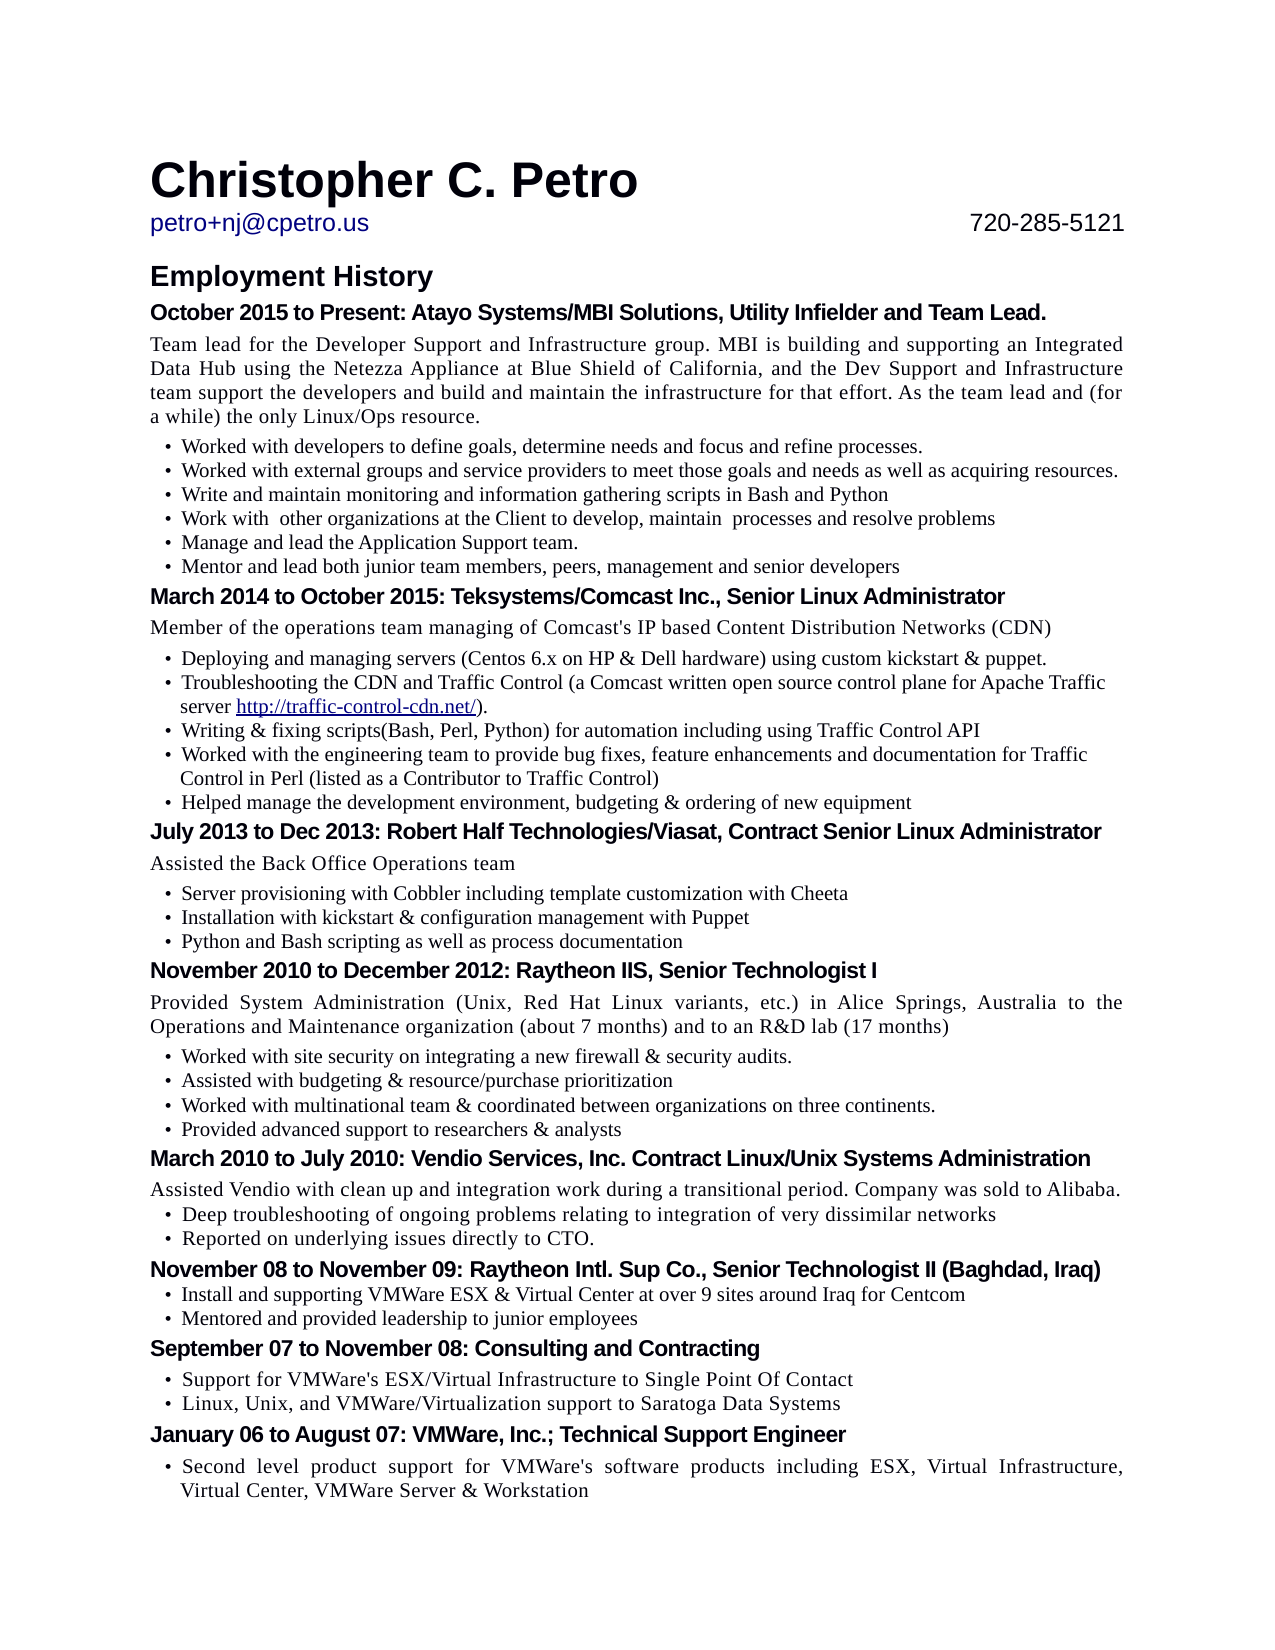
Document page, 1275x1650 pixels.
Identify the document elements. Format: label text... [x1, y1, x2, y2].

list Work with other organizations at the Client to develop, maintain processes and resolve problems [165, 506, 1125, 530]
list Writing & fixing scripts(Bash, Perl, Python) for automation including using Traffic Control API [165, 718, 1125, 742]
text Team lead for the Developer Support and Infrastructure group. MBI is building and supporting an Integrated Data Hub using the Netezza Appliance at Blue Shield of California, and the Dev Support and Infrastructure team support the developers and build and maintain the infrastructure for that effort. As the team lead and (for a while) the only Linux/Ops resource. [150, 332, 1125, 428]
text Member of the operations team managing of Comcast's IP based Content Distribution Networks (CDN) [150, 615, 1125, 639]
text Assisted Vendio with clean up and integration work during a transitional period. Company was sold to Alibaba. [150, 1177, 1125, 1201]
subtitle October 2015 to Present: Atayo Systems/MBI Solutions, Utility Infielder and Team Lead. [150, 299, 1125, 325]
list Second level product support for VMWare's software products including ESX, Virtual Infrastructure, Virtual Center, VMWare Server & Workstation [165, 1454, 1125, 1502]
text Provided System Administration (Unix, Red Hat Linux variants, etc.) in Alice Springs, Australia to the Operations and Maintenance organization (about 7 months) and to an R&D lab (17 months) [150, 990, 1125, 1038]
subtitle July 2013 to Dec 2013: Robert Half Technologies/Viasat, Contract Senior Linux Administrator [150, 818, 1125, 844]
list Worked with the engineering team to provide bug fixes, feature enhancements and documentation for Traffic Control in Perl (listed as a Contributor to Traffic Control) [165, 742, 1125, 790]
list Deploying and managing servers (Centos 6.x on HP & Dell hardware) using custom kickstart & puppet. [165, 646, 1125, 669]
list Support for VMWare's ESX/Virtual Infrastructure to Single Point Of Contact [165, 1367, 1125, 1391]
text Assisted the Back Office Operations team [150, 851, 1125, 875]
list Deep troubleshooting of ongoing problems relating to integration of very dissimilar networks [165, 1201, 1125, 1226]
subtitle March 2014 to October 2015: Teksystems/Comcast Inc., Senior Linux Administrator [150, 583, 1125, 609]
list Server provisioning with Cobbler including template customization with Cheeta [165, 881, 1125, 905]
list Worked with developers to define goals, determine needs and focus and refine processes. [165, 434, 1125, 458]
list Reported on underlying issues directly to CTO. [165, 1226, 1125, 1249]
subtitle March 2010 to July 2010: Vendio Services, Inc. Contract Linux/Unix Systems Administration [150, 1145, 1125, 1171]
list Python and Bash scripting as well as process documentation [165, 929, 1125, 953]
list Mentored and provided leadership to junior employees [165, 1306, 1125, 1330]
subtitle September 07 to November 08: Consulting and Contracting [150, 1334, 1125, 1361]
list Mentor and lead both junior team members, peers, management and senior developers [165, 554, 1125, 578]
subtitle November 2010 to December 2012: Raytheon IIS, Senior Technologist I [150, 957, 1125, 984]
list Assisted with budgeting & resource/purchase prioritization [165, 1068, 1125, 1092]
list Worked with multinational team & coordinated between organizations on three continents. [165, 1092, 1125, 1117]
list Worked with external groups and service providers to meet those goals and needs as well as acquiring resources. [165, 458, 1125, 482]
subtitle Christopher C. Petro [150, 150, 1125, 207]
list Write and maintain monitoring and information gathering scripts in Bash and Python [165, 482, 1125, 506]
subtitle petro+nj@cpetro.us 720-285-5121 [150, 207, 1125, 236]
subtitle January 06 to August 07: VMWare, Inc.; Technical Support Engineer [150, 1421, 1125, 1448]
list Linux, Unix, and VMWare/Virtualization support to Saratoga Data Systems [165, 1391, 1125, 1415]
list Install and supporting VMWare ESX & Virtual Center at over 9 sites around Iraq for Centcom [165, 1282, 1125, 1306]
list Installation with kickstart & configuration management with Puppet [165, 905, 1125, 929]
list Provided advanced support to researchers & analysts [165, 1117, 1125, 1141]
list Manage and lead the Application Support team. [165, 530, 1125, 554]
list Helped manage the development environment, budgeting & ordering of new equipment [165, 790, 1125, 814]
subtitle Employment History [150, 259, 1125, 293]
list Troubleshooting the CDN and Traffic Control (a Comcast written open source control plane for Apache Traffic server http://traffic-control-cdn.net/). [165, 669, 1125, 718]
list Worked with site security on integrating a new firewall & security audits. [165, 1044, 1125, 1068]
subtitle November 08 to November 09: Raytheon Intl. Sup Co., Senior Technologist II (Baghdad, Iraq) [150, 1256, 1125, 1282]
